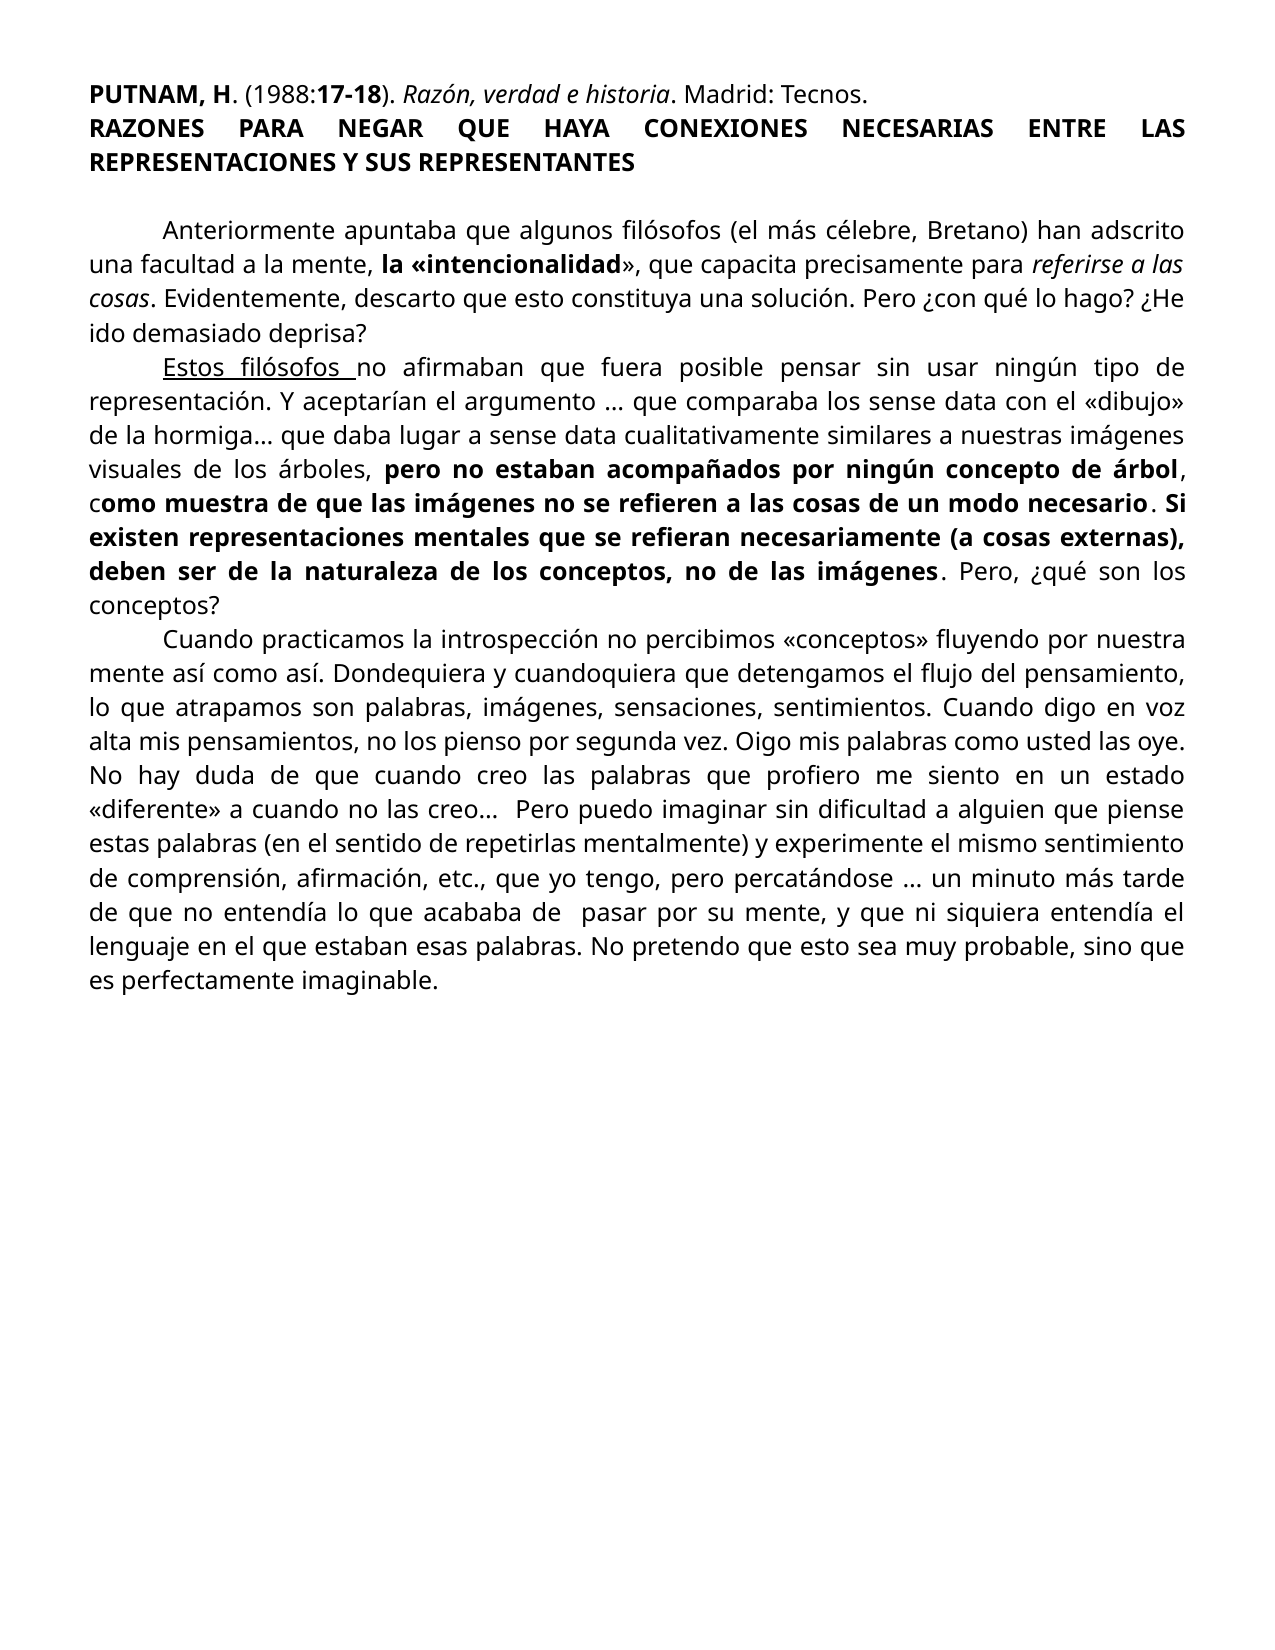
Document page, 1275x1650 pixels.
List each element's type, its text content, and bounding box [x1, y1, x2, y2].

text Cuando practicamos la introspección no percibimos «conceptos» fluyendo por nuestra mente así como así. Dondequiera y cuandoquiera que detengamos el flujo del pensamiento, lo que atrapamos son palabras, imágenes, sensaciones, sentimientos. Cuando digo en voz alta mis pensamientos, no los pienso por segunda vez. Oigo mis palabras como usted las oye. No hay duda de que cuando creo las palabras que profiero me siento en un estado «diferente» a cuando no las creo… Pero puedo imaginar sin dificultad a alguien que piense estas palabras (en el sentido de repetirlas mentalmente) y experimente el mismo sentimiento de comprensión, afirmación, etc., que yo tengo, pero percatándose … un minuto más tarde de que no entendía lo que acababa de pasar por su mente, y que ni siquiera entendía el lenguaje en el que estaban esas palabras. No pretendo que esto sea muy probable, sino que es perfectamente imaginable. [88, 622, 1186, 996]
text PUTNAM, H. (1988:17-18). Razón, verdad e historia. Madrid: Tecnos. [88, 77, 1186, 111]
text Anteriormente apuntaba que algunos filósofos (el más célebre, Bretano) han adscrito una facultad a la mente, la «intencionalidad», que capacita precisamente para referirse a las cosas. Evidentemente, descarto que esto constituya una solución. Pero ¿con qué lo hago? ¿He ido demasiado deprisa? [88, 213, 1186, 349]
text RAZONES PARA NEGAR QUE HAYA CONEXIONES NECESARIAS ENTRE LAS REPRESENTACIONES Y SUS REPRESENTANTES [88, 111, 1186, 179]
text Estos filósofos no afirmaban que fuera posible pensar sin usar ningún tipo de representación. Y aceptarían el argumento … que comparaba los sense data con el «dibujo» de la hormiga… que daba lugar a sense data cualitativamente similares a nuestras imágenes visuales de los árboles, pero no estaban acompañados por ningún concepto de árbol, como muestra de que las imágenes no se refieren a las cosas de un modo necesario. Si existen representaciones mentales que se refieran necesariamente (a cosas externas), deben ser de la naturaleza de los conceptos, no de las imágenes. Pero, ¿qué son los conceptos? [88, 349, 1186, 622]
